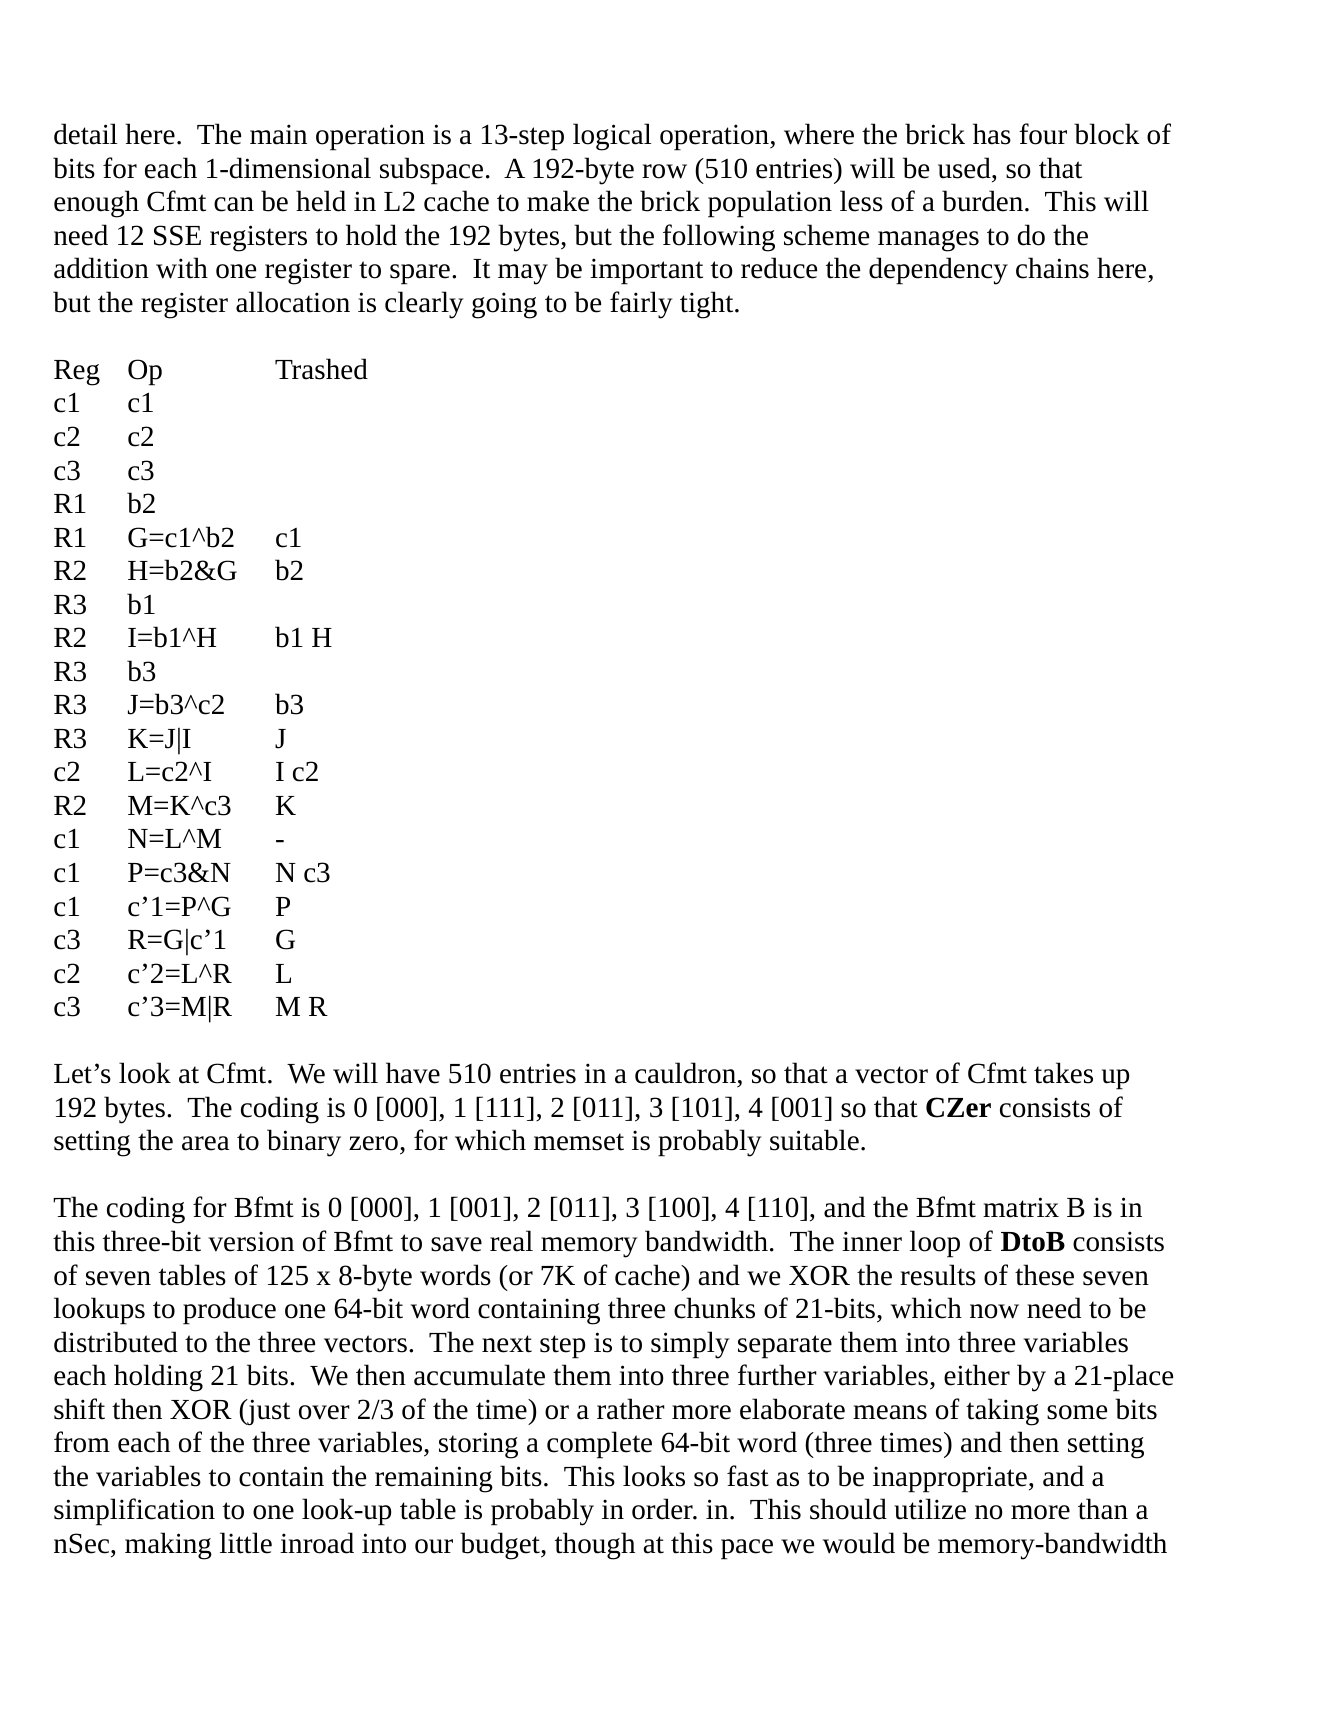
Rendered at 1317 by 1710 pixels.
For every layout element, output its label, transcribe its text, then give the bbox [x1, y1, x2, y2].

text c1 c1 [53, 386, 1174, 419]
text The coding for Bfmt is 0 [000], 1 [001], 2 [011], 3 [100], 4 [110], and the Bfmt matrix B is in this three-bit version of Bfmt to save real memory bandwidth. The inner loop of DtoB consists of seven tables of 125 x 8-byte words (or 7K of cache) and we XOR the results of these seven lookups to produce one 64-bit word containing three chunks of 21-bits, which now need to be distributed to the three vectors. The next step is to simply separate them into three variables each holding 21 bits. We then accumulate them into three further variables, either by a 21-place shift then XOR (just over 2/3 of the time) or a rather more elaborate means of taking some bits from each of the three variables, storing a complete 64-bit word (three times) and then setting the variables to contain the remaining bits. This looks so fast as to be inappropriate, and a simplification to one look-up table is probably in order. in. This should utilize no more than a nSec, making little inroad into our budget, though at this pace we would be memory-bandwidth [53, 1191, 1174, 1559]
text c3 c3 [53, 453, 1174, 486]
text detail here. The main operation is a 13-step logical operation, where the brick has four block of bits for each 1-dimensional subspace. A 192-byte row (510 entries) will be used, so that enough Cfmt can be held in L2 cache to make the brick population less of a burden. This will need 12 SSE registers to hold the 192 bytes, but the following scheme manages to do the addition with one register to spare. It may be important to reduce the dependency chains here, but the register allocation is clearly going to be fairly tight. [53, 117, 1174, 318]
text Let’s look at Cfmt. We will have 510 entries in a cauldron, so that a vector of Cfmt takes up 192 bytes. The coding is 0 [000], 1 [111], 2 [011], 3 [101], 4 [001] so that CZer consists of setting the area to binary zero, for which memset is probably suitable. [53, 1056, 1174, 1157]
text Reg Op Trashed [53, 352, 1174, 386]
text R3 b1 R2 I=b1^H b1 H [53, 587, 1174, 654]
text R1 G=c1^b2 c1 R2 H=b2&G b2 [53, 520, 1174, 587]
text R1 b2 [53, 486, 1174, 520]
text c2 c2 [53, 419, 1174, 453]
text R3 b3 R3 J=b3^c2 b3 R3 K=J|I J c2 L=c2^I I c2 R2 M=K^c3 K c1 N=L^M - c1 P=c3&N N c3 c1 c’1=P^G P c3 R=G|c’1 G c2 c’2=L^R L c3 c’3=M|R M R [53, 654, 1174, 1023]
